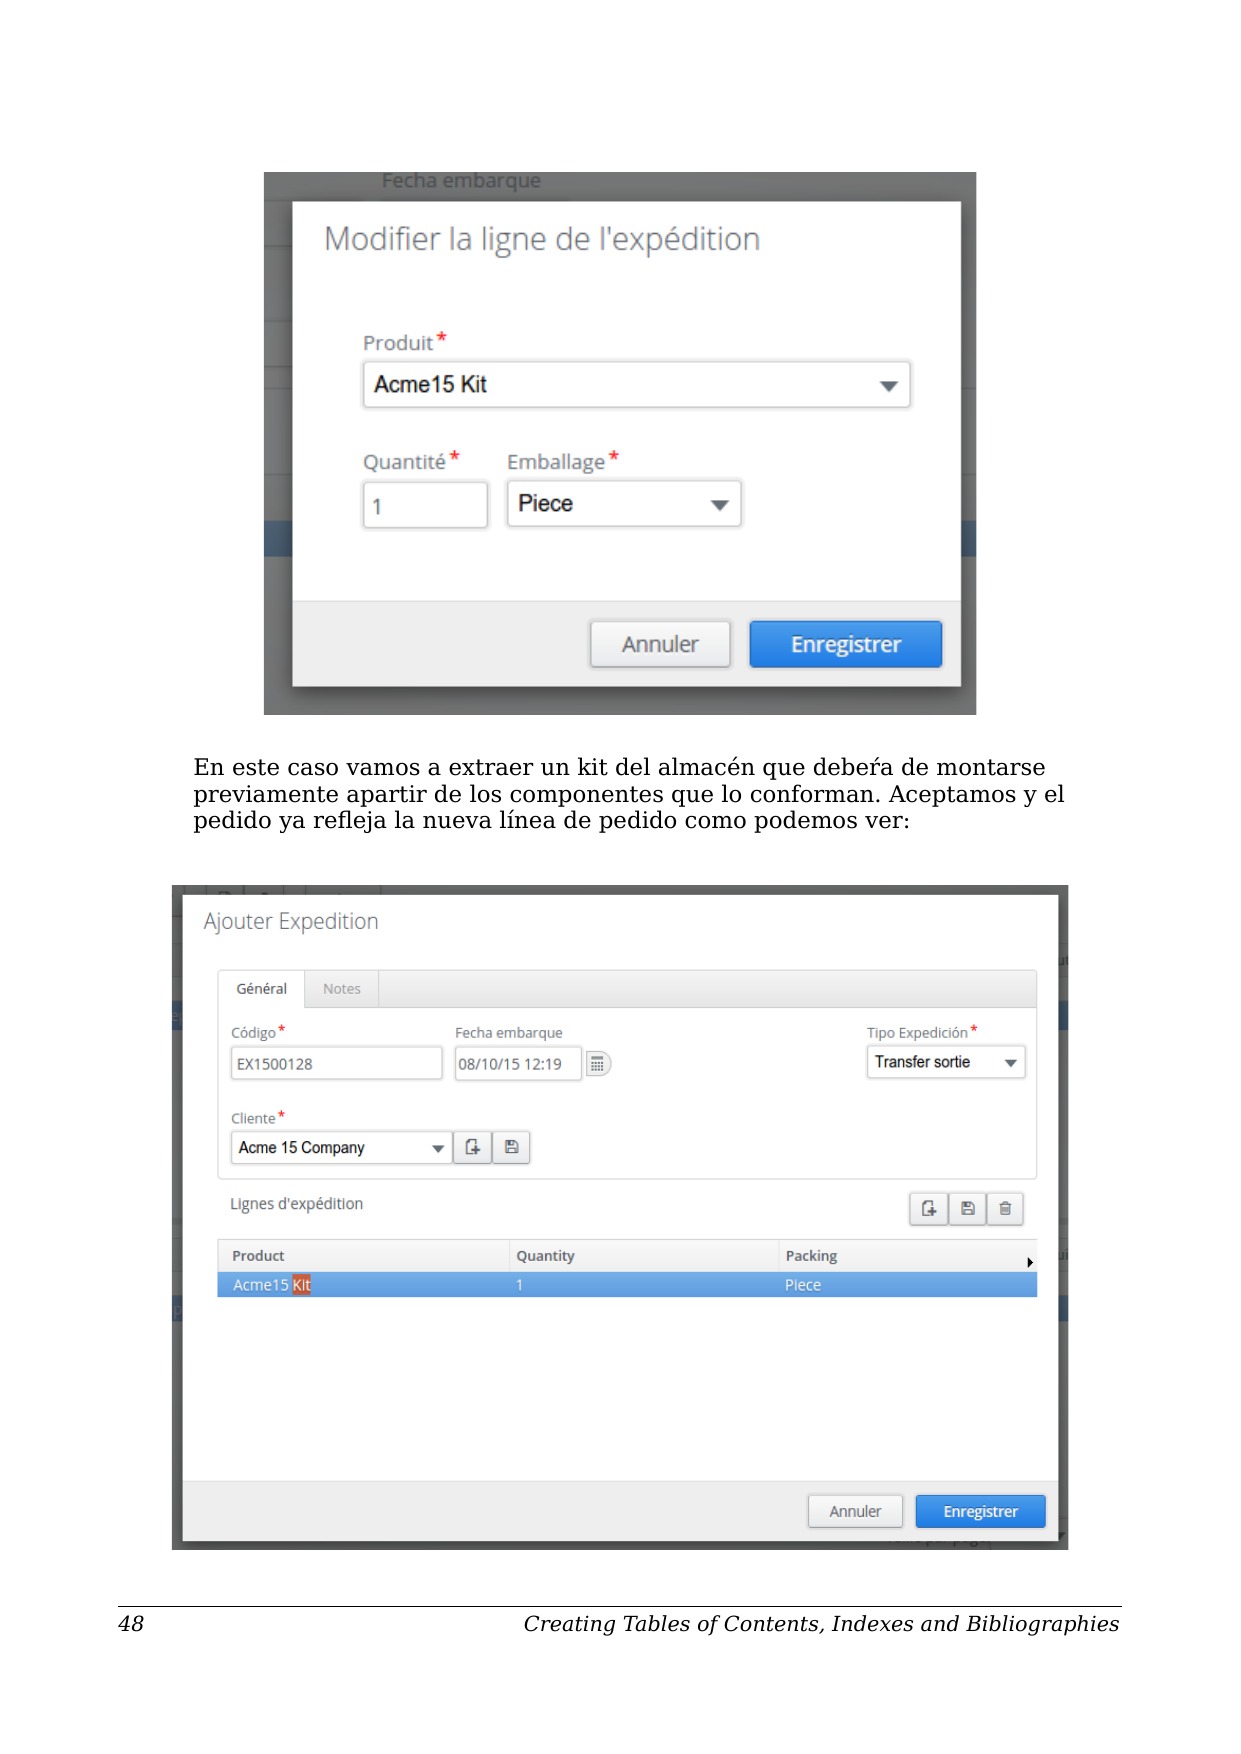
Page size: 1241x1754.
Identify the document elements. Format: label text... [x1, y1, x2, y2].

text En este caso vamos a extraer un kit del almacén que debeŕa de montarse previamente apartir de los componentes que lo conforman. Aceptamos y el pedido ya refleja la nueva línea de pedido como podemos ver: [118, 754, 1122, 834]
picture [171, 885, 1069, 1550]
picture [263, 172, 977, 715]
